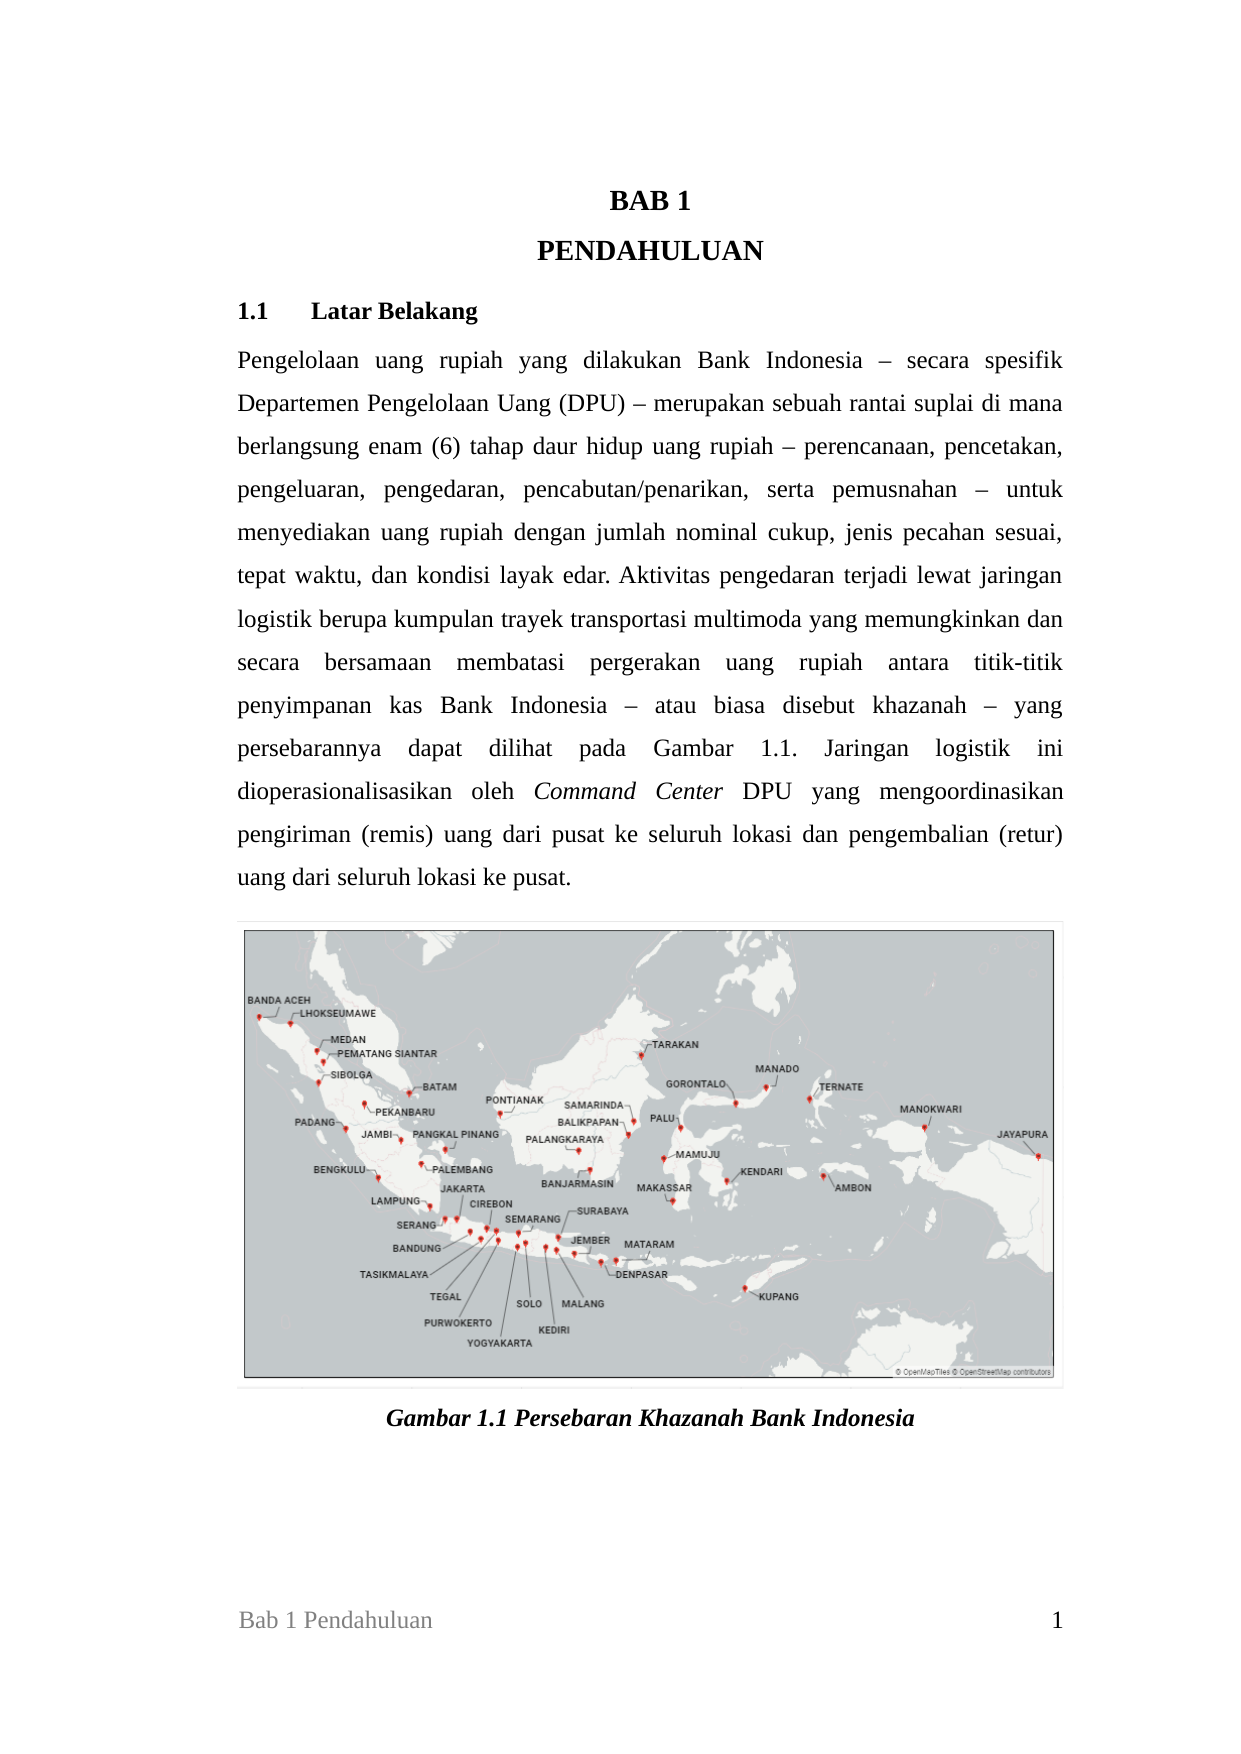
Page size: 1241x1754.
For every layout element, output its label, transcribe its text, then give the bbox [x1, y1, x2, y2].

subtitle Latar Belakang [237, 296, 1063, 324]
picture [237, 921, 1064, 1389]
subtitle Pendahuluan [237, 183, 1063, 267]
text Gambar 1.1 Persebaran Khazanah Bank Indonesia [237, 1389, 1063, 1431]
text Pengelolaan uang rupiah yang dilakukan Bank Indonesia – secara spesifik Departemen Pengelolaan Uang (DPU) – merupakan sebuah rantai suplai di mana berlangsung enam (6) tahap daur hidup uang rupiah – perencanaan, pencetakan, pengeluaran, pengedaran, pencabutan/penarikan, serta pemusnahan – untuk menyediakan uang rupiah dengan jumlah nominal cukup, jenis pecahan sesuai, tepat waktu, dan kondisi layak edar. Aktivitas pengedaran terjadi lewat jaringan logistik berupa kumpulan trayek transportasi multimoda yang memungkinkan dan secara bersamaan membatasi pergerakan uang rupiah antara titik-titik penyimpanan kas Bank Indonesia – atau biasa disebut khazanah – yang persebarannya dapat dilihat pada Gambar 1.1. Jaringan logistik ini dioperasionalisasikan oleh Command Center DPU yang mengoordinasikan pengiriman (remis) uang dari pusat ke seluruh lokasi dan pengembalian (retur) uang dari seluruh lokasi ke pusat. [237, 345, 1063, 891]
